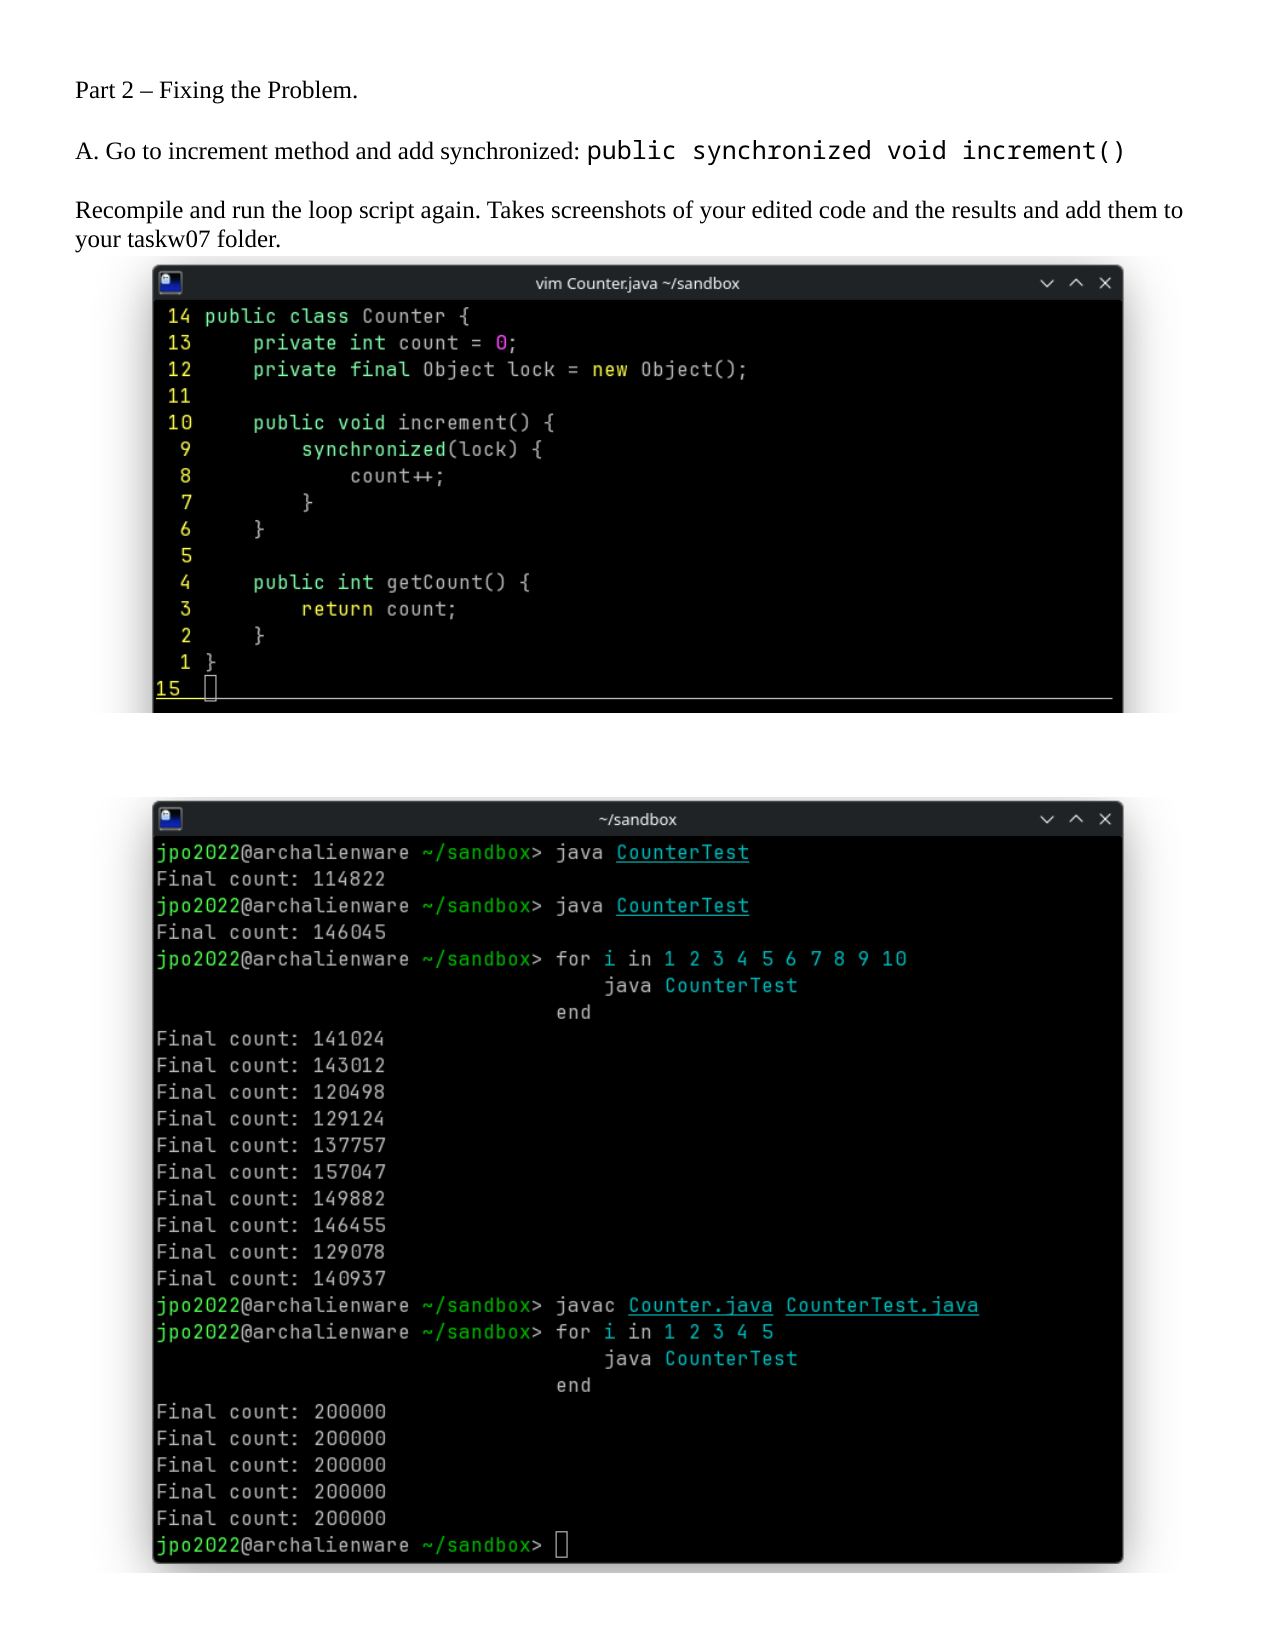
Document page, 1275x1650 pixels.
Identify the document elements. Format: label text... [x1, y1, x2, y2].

text Part 2 – Fixing the Problem. [75, 75, 1200, 104]
picture [75, 256, 1200, 713]
picture [75, 797, 1200, 1573]
text Recompile and run the loop script again. Takes screenshots of your edited code and the results and add them to your taskw07 folder. [75, 195, 1200, 253]
text A. Go to increment method and add synchronized: public synchronized void increment() [75, 132, 1200, 167]
